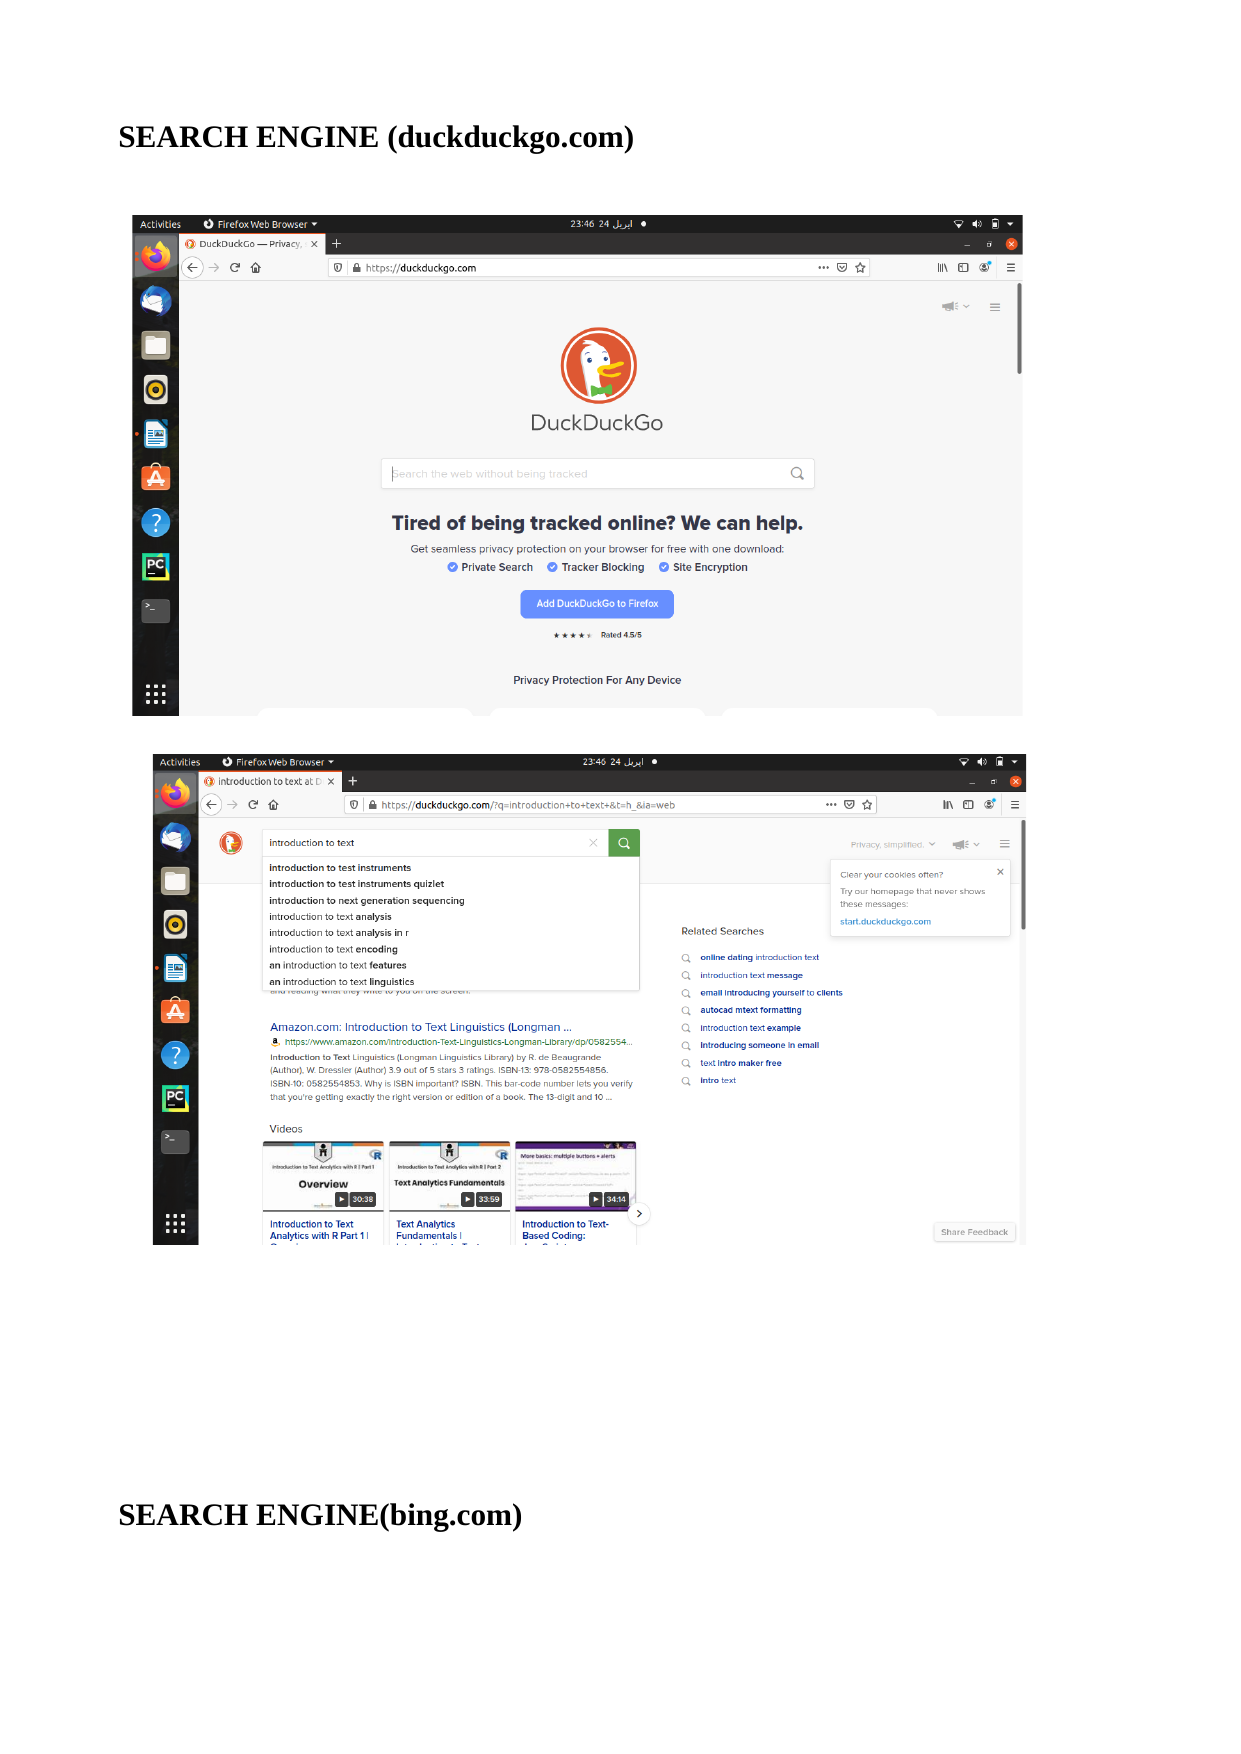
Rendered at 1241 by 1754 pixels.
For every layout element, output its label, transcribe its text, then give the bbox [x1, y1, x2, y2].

text SEARCH ENGINE (duckduckgo.com) [118, 118, 1123, 154]
picture [152, 754, 1027, 1245]
text SEARCH ENGINE(bing.com) [118, 1496, 1123, 1532]
picture [132, 215, 1023, 716]
